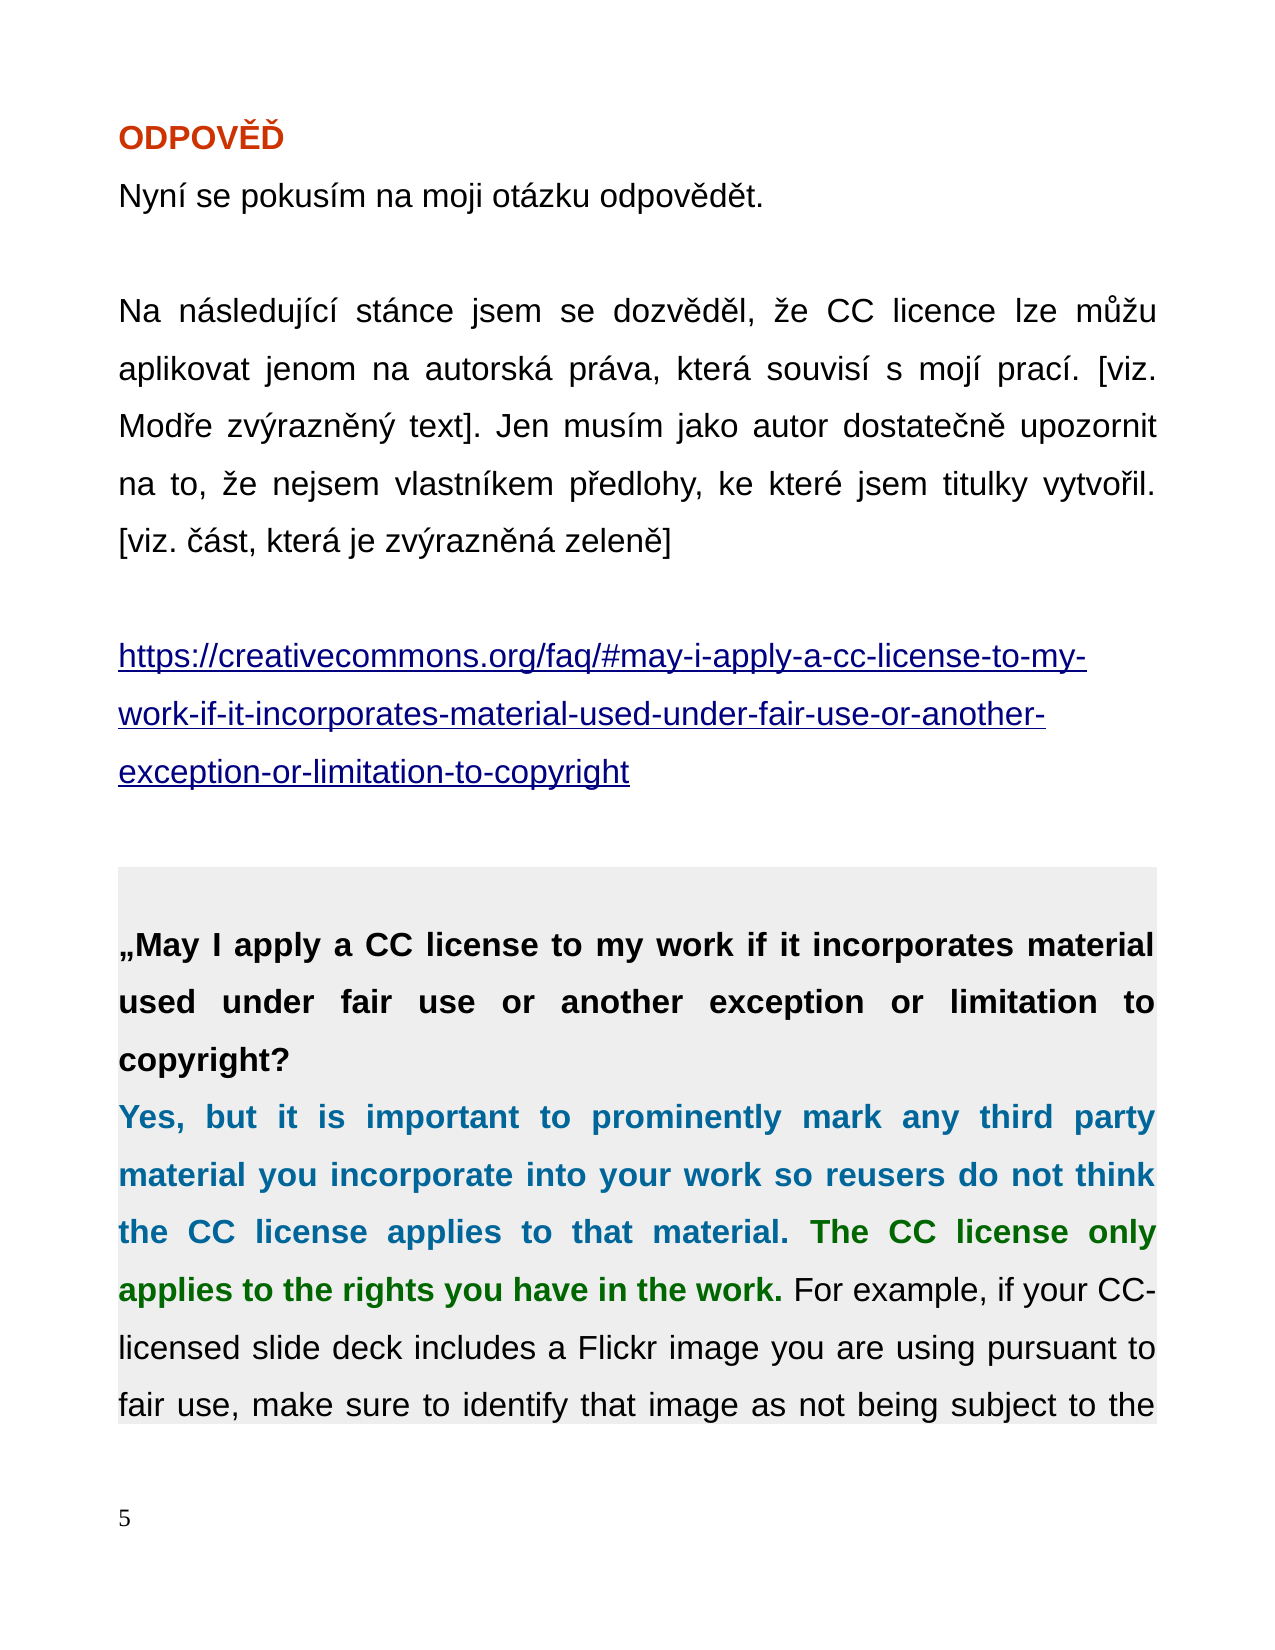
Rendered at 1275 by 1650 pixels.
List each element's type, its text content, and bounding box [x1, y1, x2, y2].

text „May I apply a CC license to my work if it incorporates material used under fair use or another exception or limitation to copyright? [118, 924, 1157, 1078]
text ODPOVĚĎ [118, 118, 1157, 157]
text Nyní se pokusím na moji otázku odpovědět. [118, 176, 1157, 214]
text Yes, but it is important to prominently mark any third party material you incorporate into your work so reusers do not think the CC license applies to that material. The CC license only applies to the rights you have in the work. For example, if your CC-licensed slide deck includes a Flickr image you are using pursuant to fair use, make sure to identify that image as not being subject to the [118, 1097, 1157, 1424]
text Na následující stánce jsem se dozvěděl, že CC licence lze můžu aplikovat jenom na autorská práva, která souvisí s mojí prací. [viz. Modře zvýrazněný text]. Jen musím jako autor dostatečně upozornit na to, že nejsem vlastníkem předlohy, ke které jsem titulky vytvořil. [viz. část, která je zvýrazněná zeleně] [118, 291, 1157, 560]
text https://creativecommons.org/faq/#may-i-apply-a-cc-license-to-my-work-if-it-incorporates-material-used-under-fair-use-or-another-exception-or-limitation-to-copyright [118, 637, 1157, 790]
